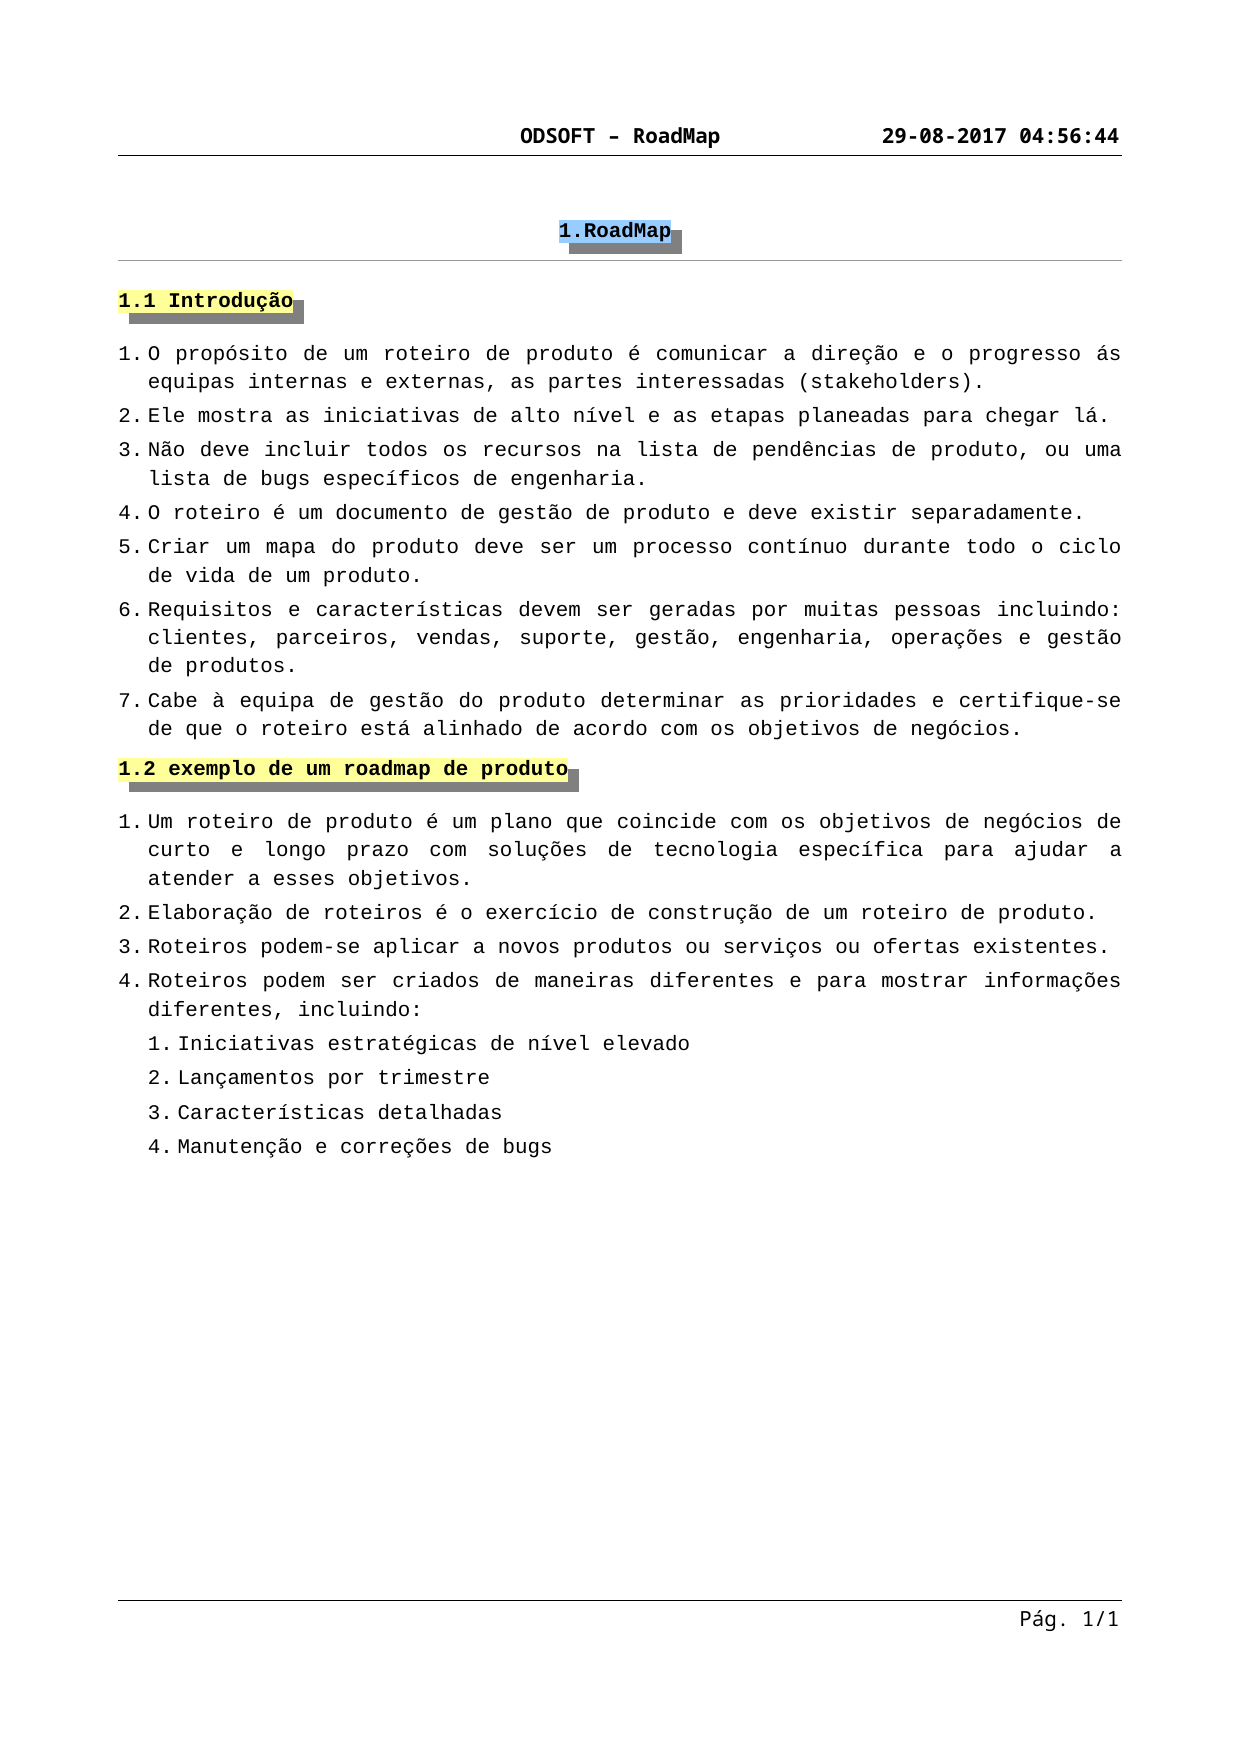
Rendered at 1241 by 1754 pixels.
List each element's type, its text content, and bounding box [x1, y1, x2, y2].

list Características detalhadas [148, 1102, 1122, 1125]
subtitle 1.1 Introdução [293, 290, 1122, 324]
subtitle 1.2 exemplo de um roadmap de produto [568, 758, 1122, 792]
list Manutenção e correções de bugs [148, 1136, 1122, 1159]
list Ele mostra as iniciativas de alto nível e as etapas planeadas para chegar lá. [118, 405, 1122, 429]
list Não deve incluir todos os recursos na lista de pendências de produto, ou uma lista de bugs específicos de engenharia. [118, 439, 1122, 491]
list Lançamentos por trimestre [148, 1067, 1122, 1091]
list O propósito de um roteiro de produto é comunicar a direção e o progresso ás equipas internas e externas, as partes interessadas (stakeholders). [118, 342, 1122, 394]
list Um roteiro de produto é um plano que coincide com os objetivos de negócios de curto e longo prazo com soluções de tecnologia específica para ajudar a atender a esses objetivos. [118, 811, 1122, 891]
list Roteiros podem ser criados de maneiras diferentes e para mostrar informações diferentes, incluindo: [118, 971, 1122, 1022]
list Requisitos e características devem ser geradas por muitas pessoas incluindo: clientes, parceiros, vendas, suporte, gestão, engenharia, operações e gestão de produtos. [118, 599, 1122, 679]
list Elaboração de roteiros é o exercício de construção de um roteiro de produto. [118, 902, 1122, 926]
list Roteiros podem-se aplicar a novos produtos ou serviços ou ofertas existentes. [118, 936, 1122, 960]
list Cabe à equipa de gestão do produto determinar as prioridades e certifique-se de que o roteiro está alinhado de acordo com os objetivos de negócios. [118, 690, 1122, 742]
list O roteiro é um documento de gestão de produto e deve existir separadamente. [118, 502, 1122, 526]
list Iniciativas estratégicas de nível elevado [148, 1033, 1122, 1057]
subtitle 1.RoadMap [118, 214, 1122, 260]
list Criar um mapa do produto deve ser um processo contínuo durante todo o ciclo de vida de um produto. [118, 536, 1122, 588]
